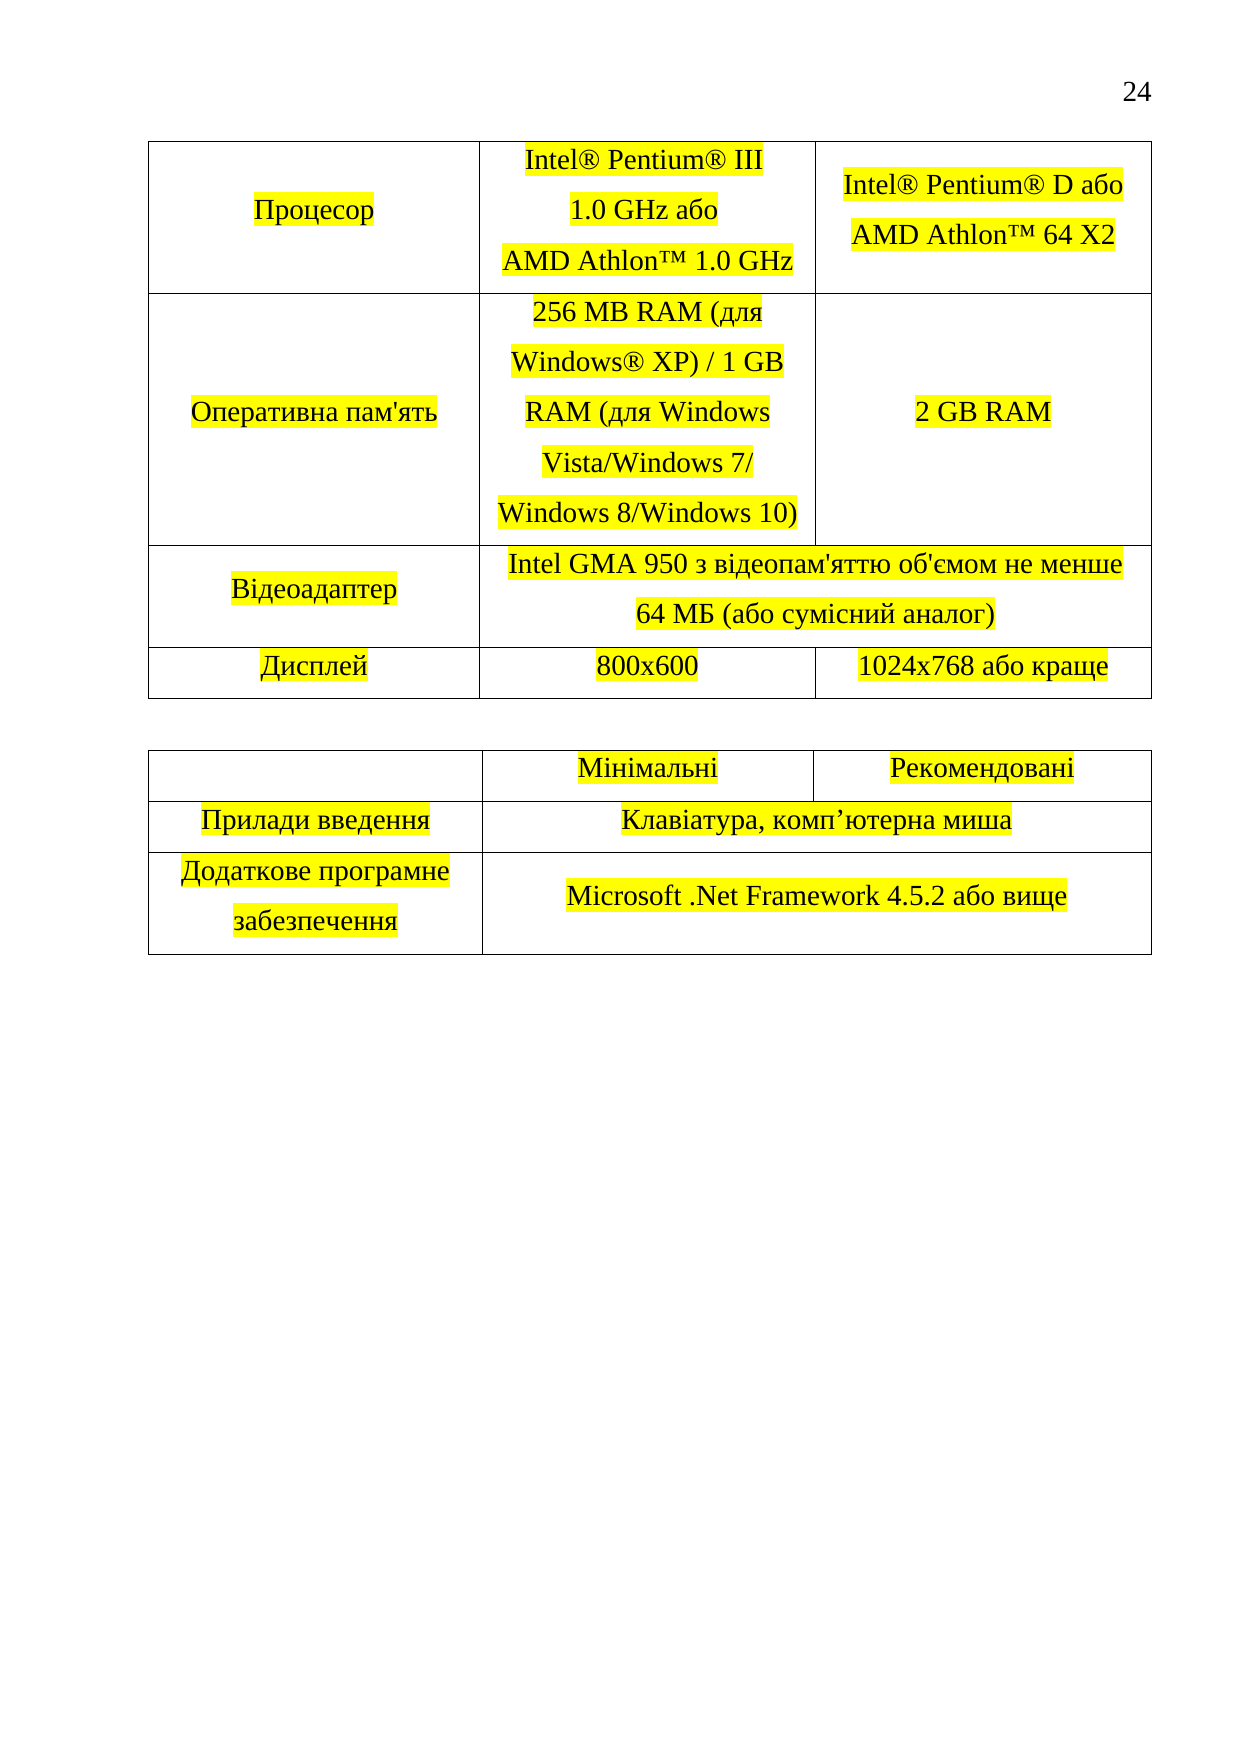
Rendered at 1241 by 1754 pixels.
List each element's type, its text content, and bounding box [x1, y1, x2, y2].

table_header [149, 751, 482, 801]
table_cell Відеоадаптер [149, 546, 479, 647]
table_header Рекомендовані [814, 751, 1151, 801]
table_cell Microsoft .Net Framework 4.5.2 або вище [483, 853, 1151, 953]
table_cell Додаткове програмне забезпечення [149, 853, 482, 953]
table_cell 800х600 [480, 648, 815, 698]
table_cell Intel® Pentium® D або AMD Athlon™ 64 X2 [816, 142, 1151, 293]
table_cell Дисплей [149, 648, 479, 698]
table_cell Intel GMA 950 з відеопам'яттю об'ємом не менше 64 МБ (або сумісний аналог) [480, 546, 1151, 647]
table_cell Оперативна пам'ять [149, 294, 479, 545]
table_cell Intel® Pentium® ІІІ 1.0 GHz або AMD Athlon™ 1.0 GHz [480, 142, 815, 293]
table_cell Прилади введення [149, 802, 482, 852]
table_cell Клавіатура, комп’ютерна миша [483, 802, 1151, 852]
table_cell 2 GB RAM [816, 294, 1151, 545]
table_cell 1024х768 або краще [816, 648, 1151, 698]
table_cell Процесор [149, 142, 479, 293]
table_header Мінімальні [483, 751, 813, 801]
table_cell 256 MB RAM (для Windows® XP) / 1 GB RAM (для Windows Vista/Windows 7/ Windows 8/Windows 10) [480, 294, 815, 545]
